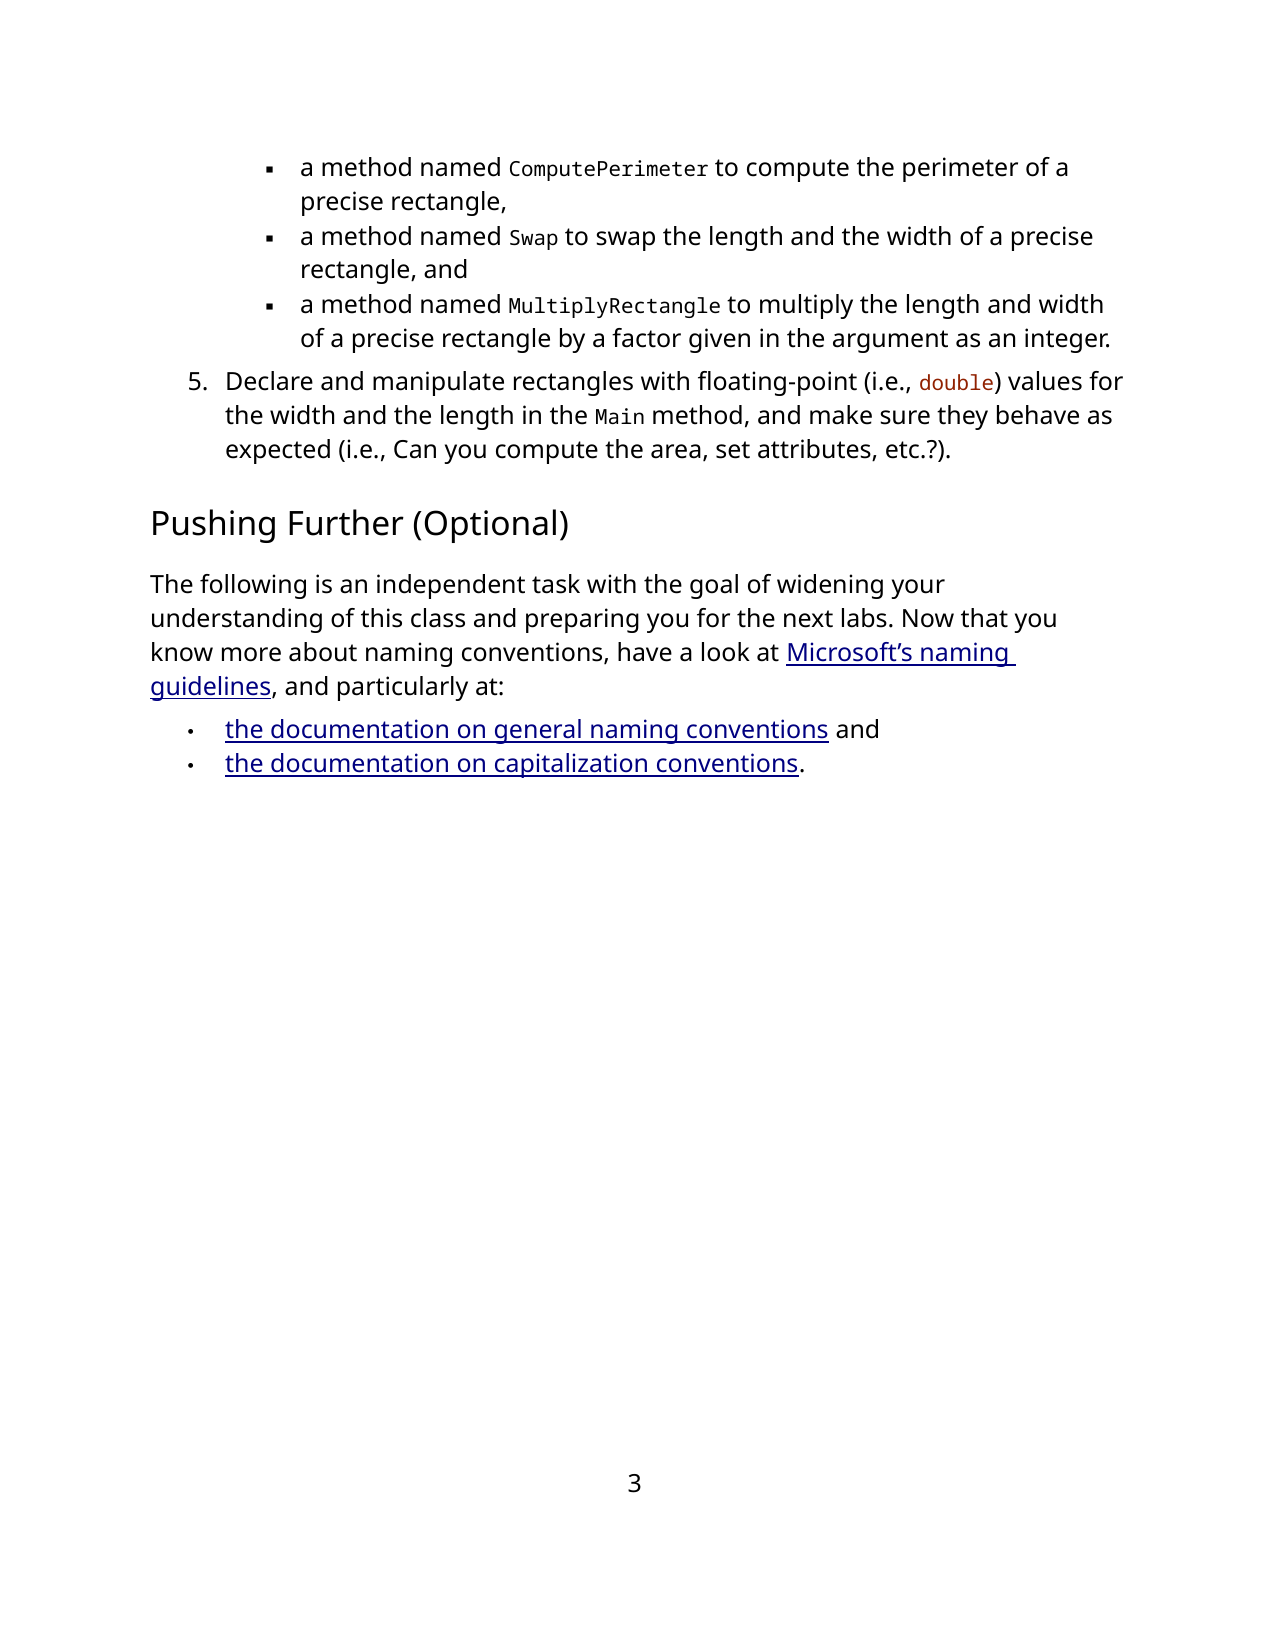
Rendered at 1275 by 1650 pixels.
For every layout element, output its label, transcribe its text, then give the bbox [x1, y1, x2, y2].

list a method named Swap to swap the length and the width of a precise rectangle, and [262, 218, 1125, 286]
list the documentation on general naming conventions and [187, 712, 1125, 746]
list a method named ComputePerimeter to compute the perimeter of a precise rectangle, [262, 150, 1125, 218]
list a method named MultiplyRectangle to multiply the length and width of a precise rectangle by a factor given in the argument as an integer. [262, 286, 1125, 354]
list Declare and manipulate rectangles with floating-point (i.e., double) values for the width and the length in the Main method, and make sure they behave as expected (i.e., Can you compute the area, set attributes, etc.?). [187, 363, 1125, 466]
subtitle Pushing Further (Optional) [150, 499, 1125, 545]
list the documentation on capitalization conventions. [187, 746, 1125, 780]
text The following is an independent task with the goal of widening your understanding of this class and preparing you for the next labs. Now that you know more about naming conventions, have a look at Microsoft’s naming guidelines, and particularly at: [150, 567, 1125, 703]
